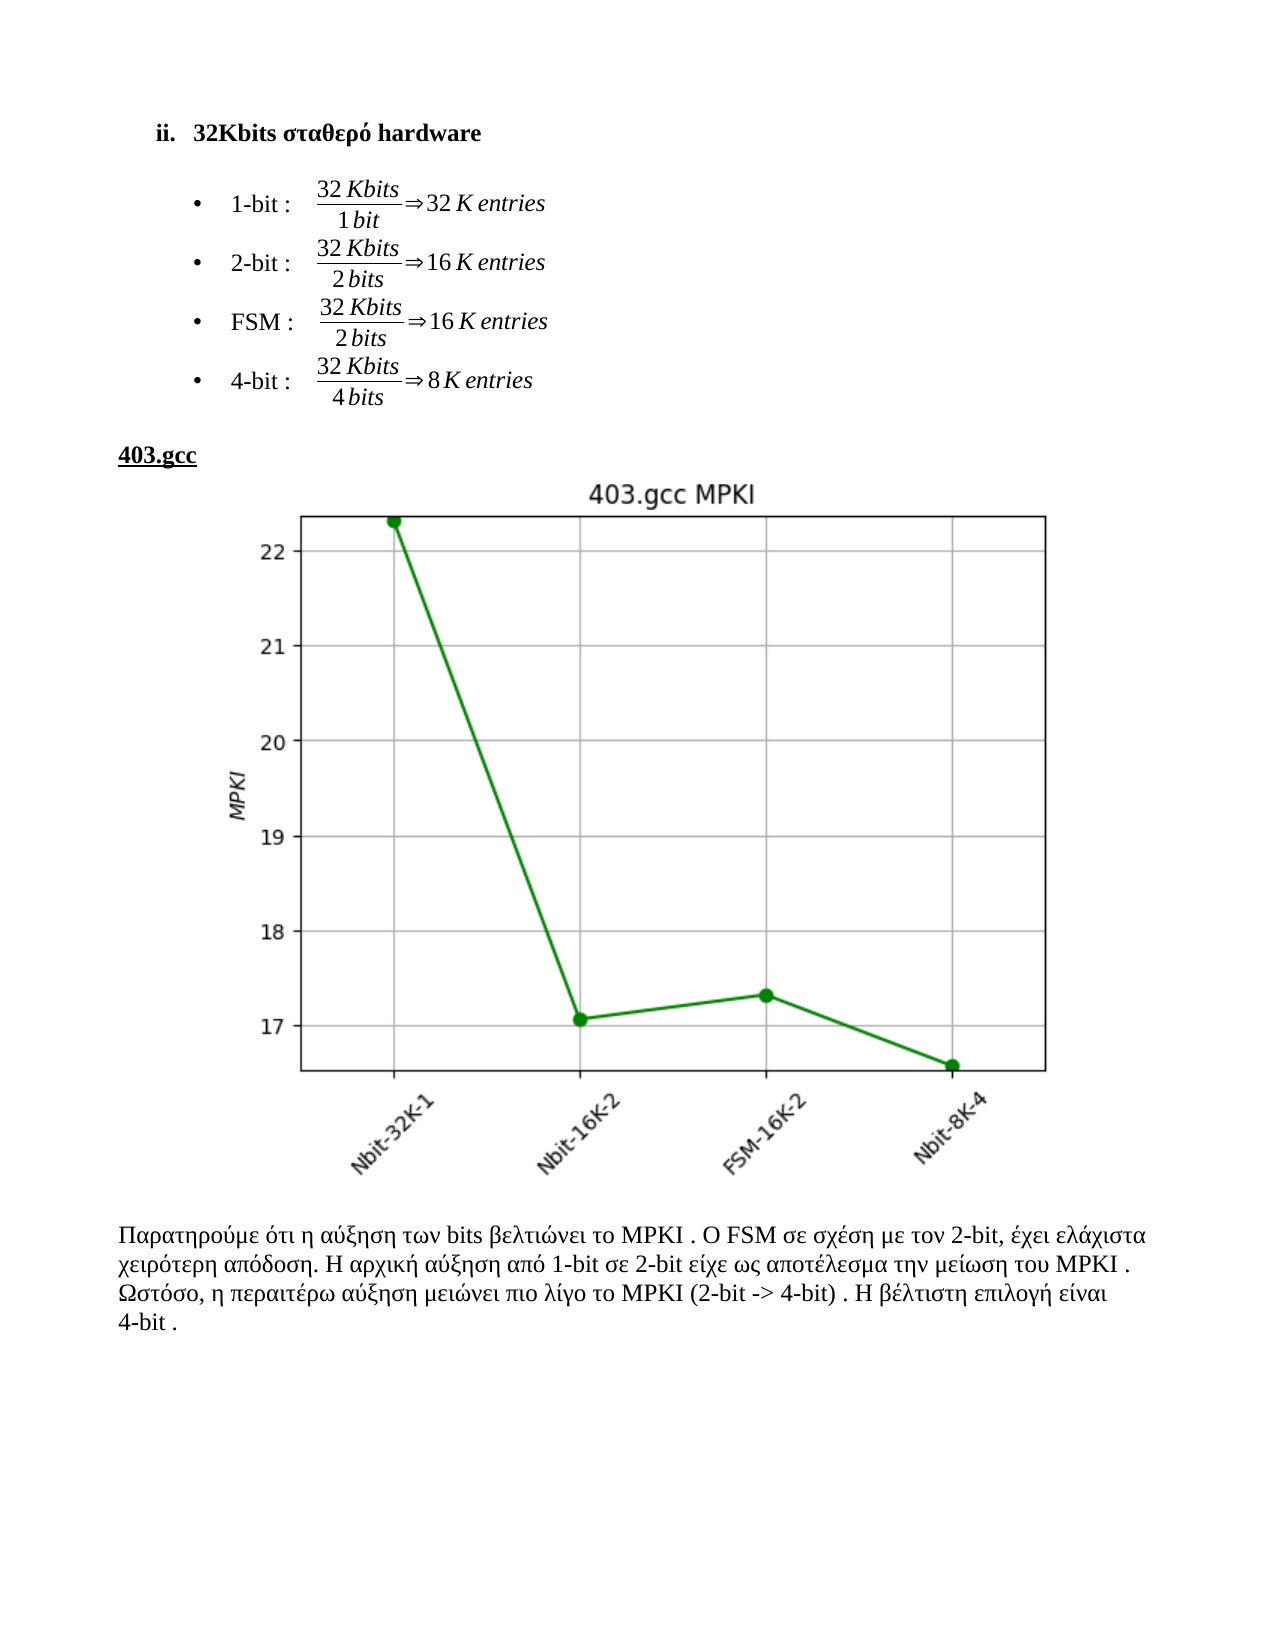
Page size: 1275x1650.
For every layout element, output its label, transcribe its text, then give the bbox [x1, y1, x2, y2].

list 1-bit : [193, 176, 1157, 234]
list 4-bit : [193, 352, 1157, 411]
list 32Kbits σταθερό hardware [156, 118, 1157, 147]
list 2-bit : [193, 234, 1157, 293]
picture [215, 468, 1060, 1192]
text Παρατηρούμε ότι η αύξηση των bits βελτιώνει το MPKI . Ο FSM σε σχέση με τον 2-bit, έχει ελάχιστα χειρότερη απόδοση. Η αρχική αύξηση από 1-bit σε 2-bit είχε ως αποτέλεσμα την μείωση του MPKI . Ωστόσο, η περαιτέρω αύξηση μειώνει πιο λίγο το MPKI (2-bit -> 4-bit) . Η βέλτιστη επιλογή είναι [118, 1221, 1157, 1307]
text 403.gcc [118, 440, 1157, 469]
text 4-bit . [118, 1307, 1157, 1336]
list FSM : [193, 293, 1157, 352]
